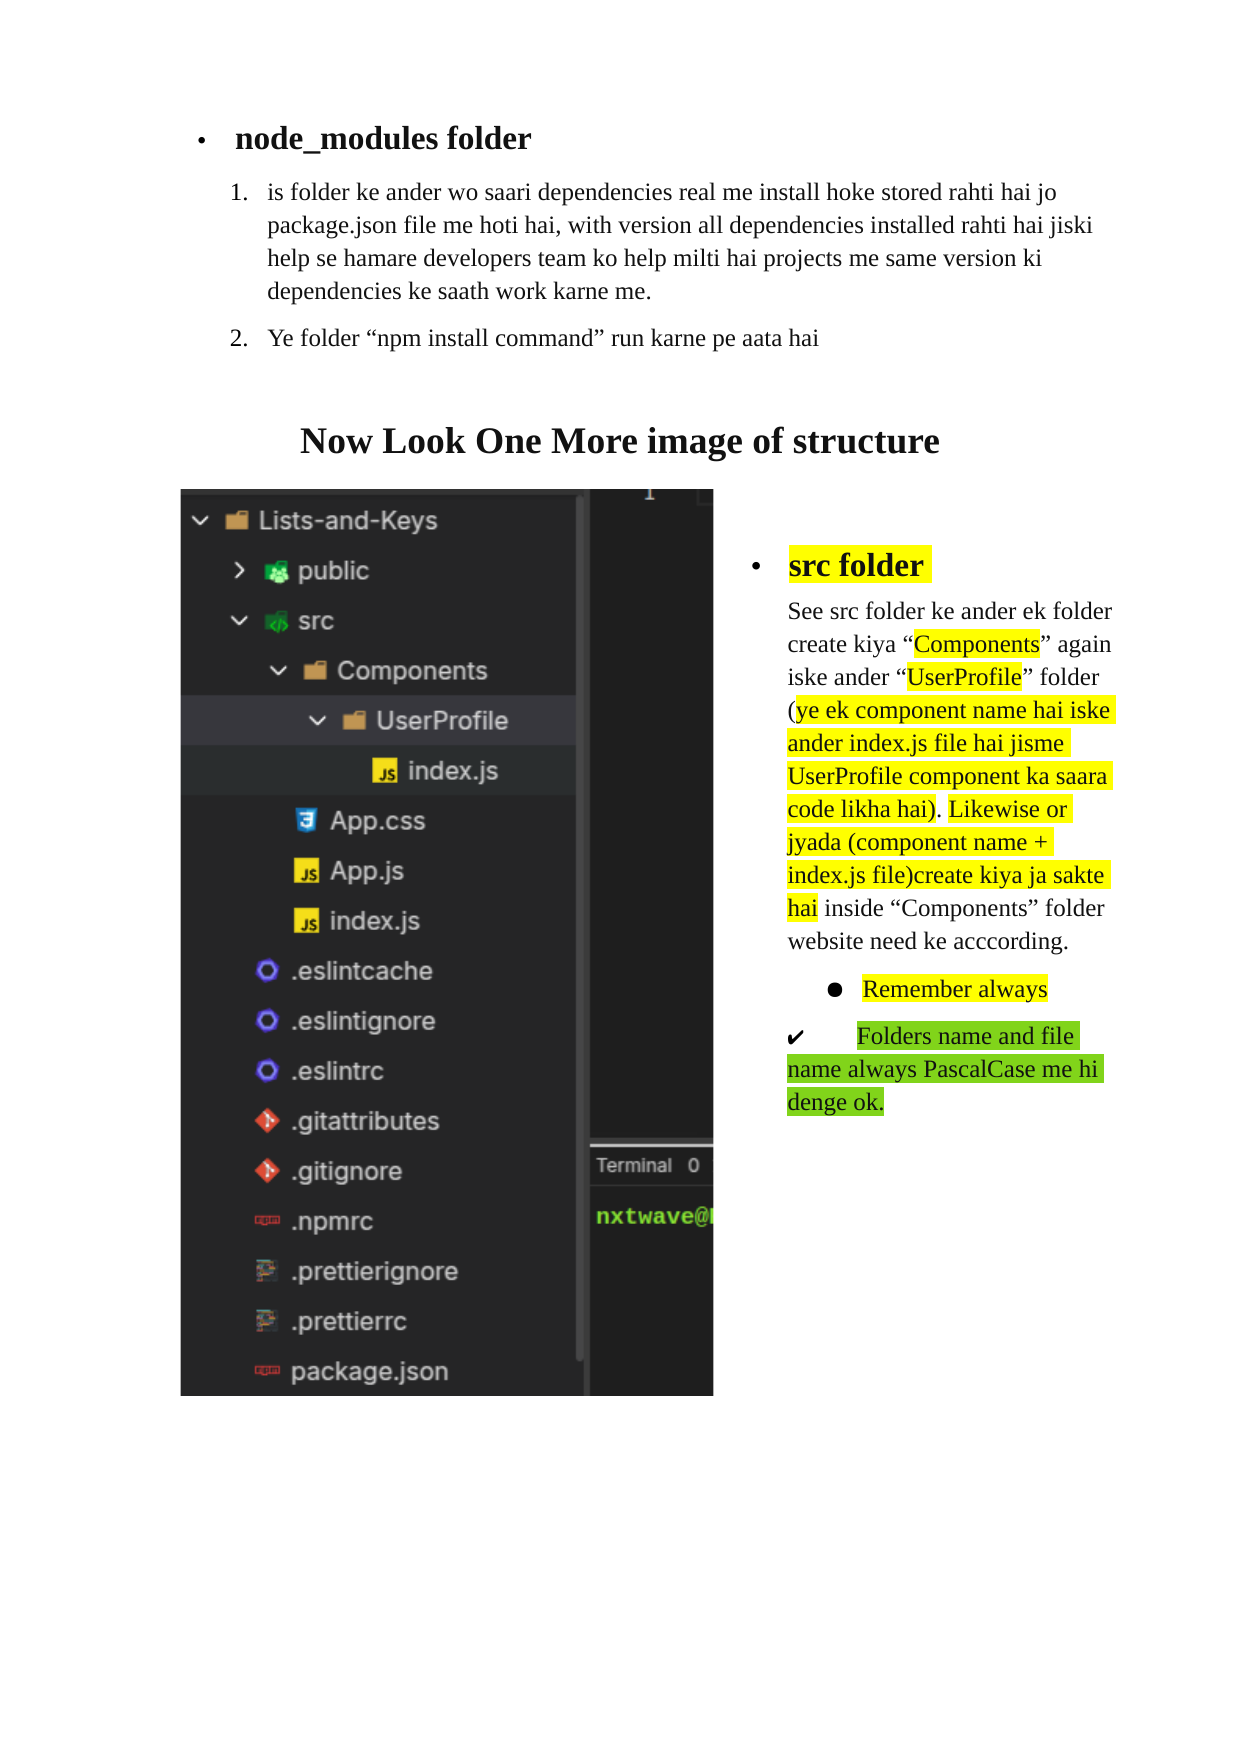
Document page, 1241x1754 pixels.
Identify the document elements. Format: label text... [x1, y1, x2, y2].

subtitle [156, 545, 180, 583]
subtitle src folder [714, 545, 1122, 583]
list Remember always [714, 974, 1122, 1002]
list is folder ke ander wo saari dependencies real me install hoke stored rahti hai jo package.json file me hoti hai, with version all dependencies installed rahti hai jiski help se hamare developers team ko help milti hai projects me same version ki dependencies ke saath work karne me. [229, 177, 1122, 304]
list Ye folder “npm install command” run karne pe aata hai [229, 323, 1122, 352]
text See src folder ke ander ek folder create kiya “Components” again iske ander “UserProfile” folder (ye ek component name hai iske ander index.js file hai jisme UserProfile component ka saara code likha hai). Likewise or jyada (component name + index.js file)create kiya ja sakte hai inside “Components” folder website need ke acccording. [714, 596, 1122, 955]
list node_modules folder [197, 118, 1122, 156]
picture [180, 489, 714, 1396]
list Folders name and file name always PascalCase me hi denge ok. [714, 1021, 1122, 1116]
text Now Look One More image of structure [118, 419, 1122, 462]
